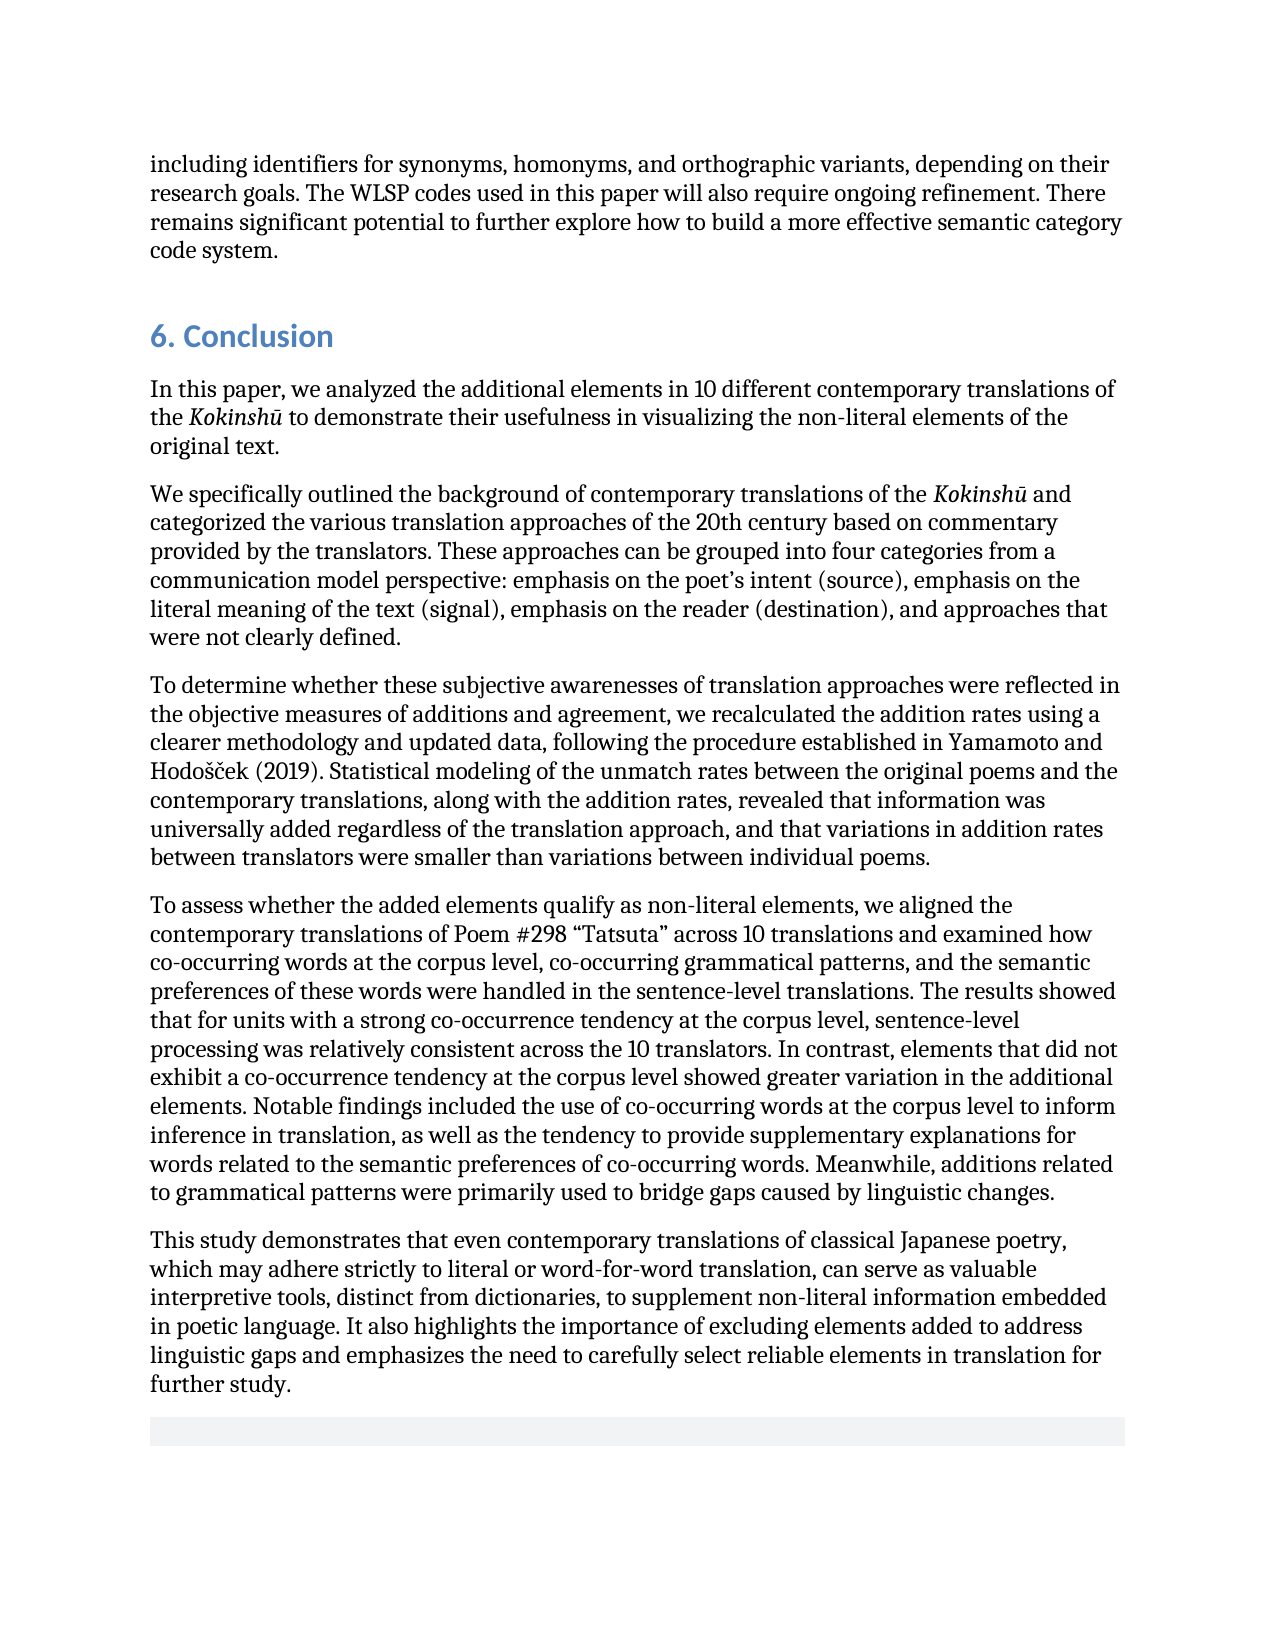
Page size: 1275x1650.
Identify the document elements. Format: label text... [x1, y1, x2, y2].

text To assess whether the added elements qualify as non-literal elements, we aligned the contemporary translations of Poem #298 “Tatsuta” across 10 translations and examined how co-occurring words at the corpus level, co-occurring grammatical patterns, and the semantic preferences of these words were handled in the sentence-level translations. The results showed that for units with a strong co-occurrence tendency at the corpus level, sentence-level processing was relatively consistent across the 10 translators. In contrast, elements that did not exhibit a co-occurrence tendency at the corpus level showed greater variation in the additional elements. Notable findings included the use of co-occurring words at the corpus level to inform inference in translation, as well as the tendency to provide supplementary explanations for words related to the semantic preferences of co-occurring words. Meanwhile, additions related to grammatical patterns were primarily used to bridge gaps caused by linguistic changes. [150, 891, 1125, 1207]
text including identifiers for synonyms, homonyms, and orthographic variants, depending on their research goals. The WLSP codes used in this paper will also require ongoing refinement. There remains significant potential to further explore how to build a more effective semantic category code system. [150, 150, 1125, 265]
text We specifically outlined the background of contemporary translations of the Kokinshū and categorized the various translation approaches of the 20th century based on commentary provided by the translators. These approaches can be grouped into four categories from a communication model perspective: emphasis on the poet’s intent (source), emphasis on the literal meaning of the text (signal), emphasis on the reader (destination), and approaches that were not clearly defined. [150, 479, 1125, 652]
subtitle 6. Conclusion [150, 315, 1125, 356]
text This study demonstrates that even contemporary translations of classical Japanese poetry, which may adhere strictly to literal or word-for-word translation, can serve as valuable interpretive tools, distinct from dictionaries, to supplement non-literal information embedded in poetic language. It also highlights the importance of excluding elements added to address linguistic gaps and emphasizes the need to carefully select reliable elements in translation for further study. [150, 1226, 1125, 1398]
text To determine whether these subjective awarenesses of translation approaches were reflected in the objective measures of additions and agreement, we recalculated the addition rates using a clearer methodology and updated data, following the procedure established in Yamamoto and Hodošček (2019). Statistical modeling of the unmatch rates between the original poems and the contemporary translations, along with the addition rates, revealed that information was universally added regardless of the translation approach, and that variations in addition rates between translators were smaller than variations between individual poems. [150, 671, 1125, 872]
text In this paper, we analyzed the additional elements in 10 different contemporary translations of the Kokinshū to demonstrate their usefulness in visualizing the non-literal elements of the original text. [150, 374, 1125, 461]
